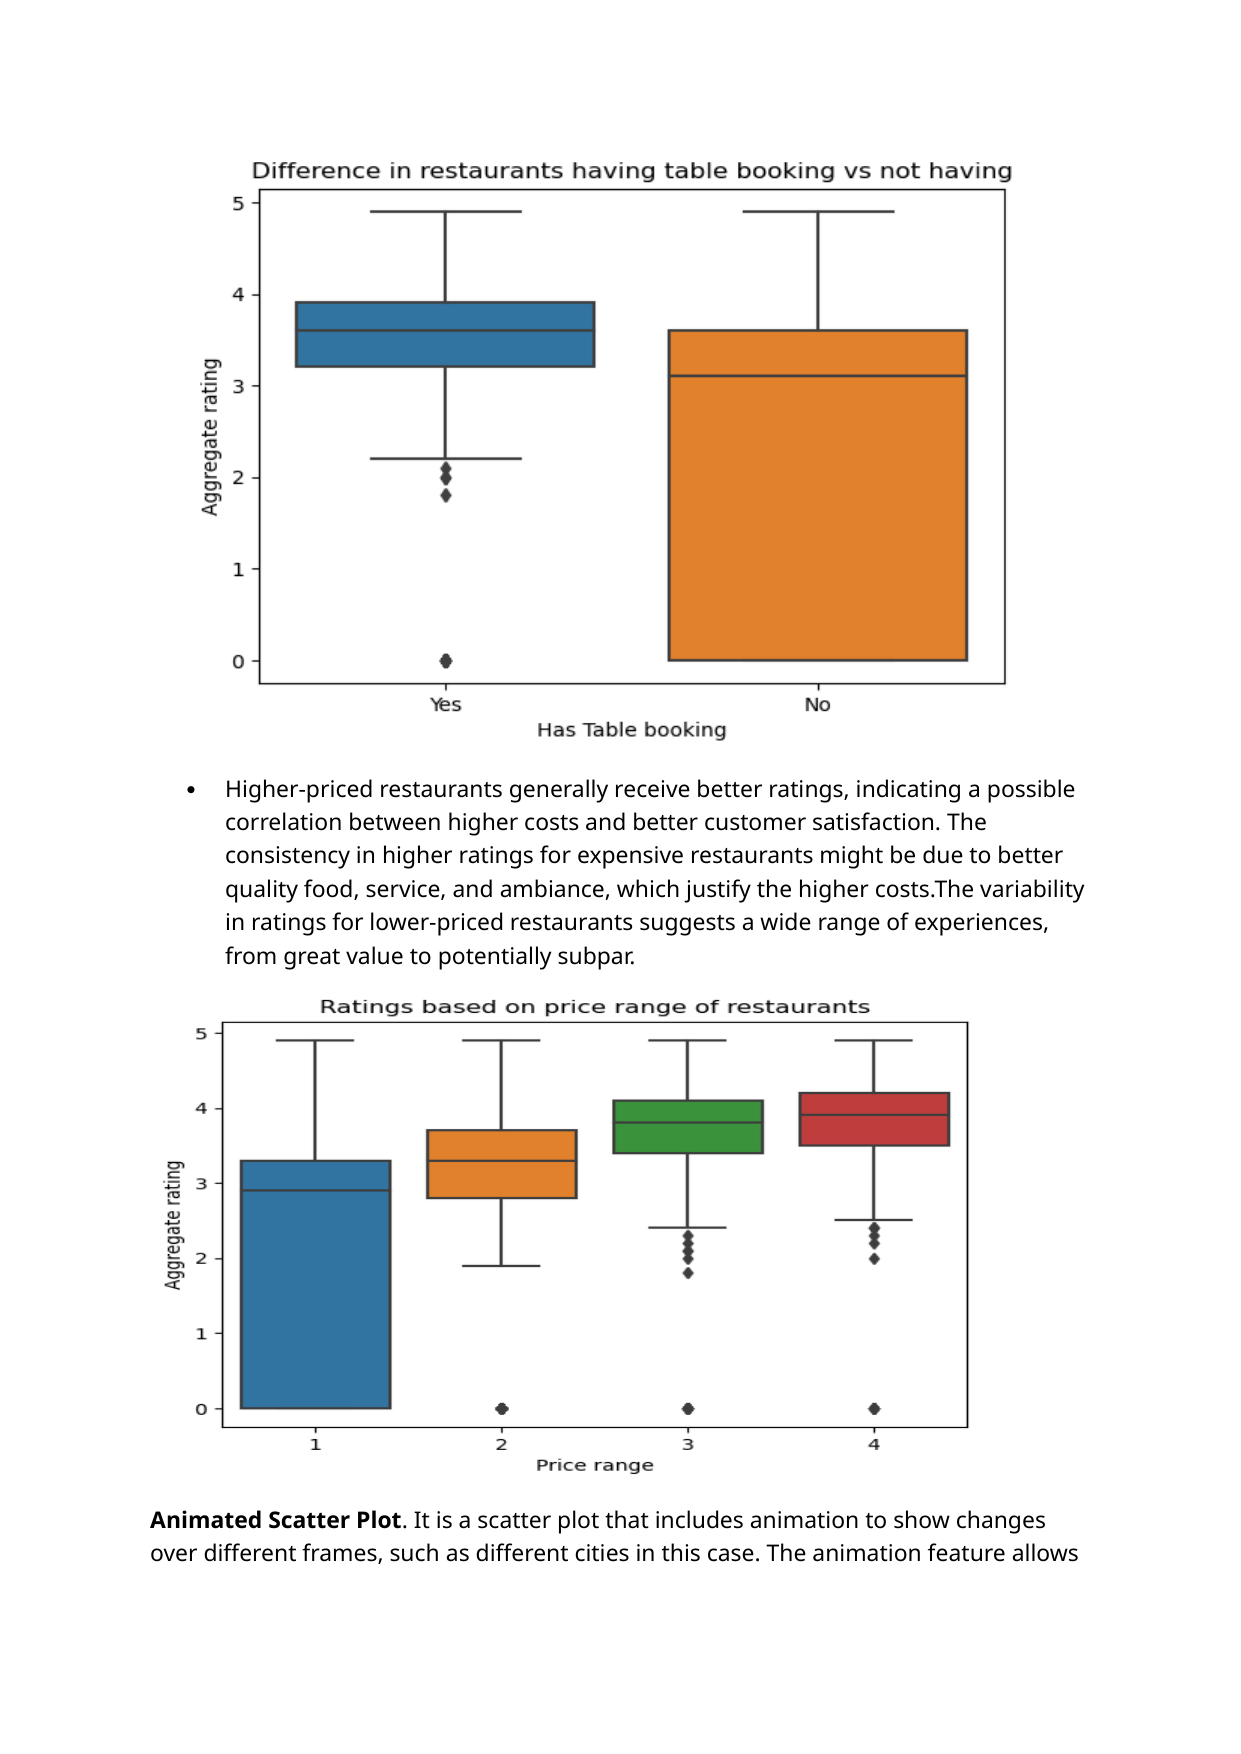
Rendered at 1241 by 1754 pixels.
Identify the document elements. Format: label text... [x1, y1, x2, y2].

list Higher-priced restaurants generally receive better ratings, indicating a possible correlation between higher costs and better customer satisfaction. The consistency in higher ratings for expensive restaurants might be due to better quality food, service, and ambiance, which justify the higher costs.The variability in ratings for lower-priced restaurants suggests a wide range of experiences, from great value to potentially subpar. [187, 773, 1090, 971]
text Animated Scatter Plot. It is a scatter plot that includes animation to show changes over different frames, such as different cities in this case. The animation feature allows [150, 1504, 1090, 1568]
